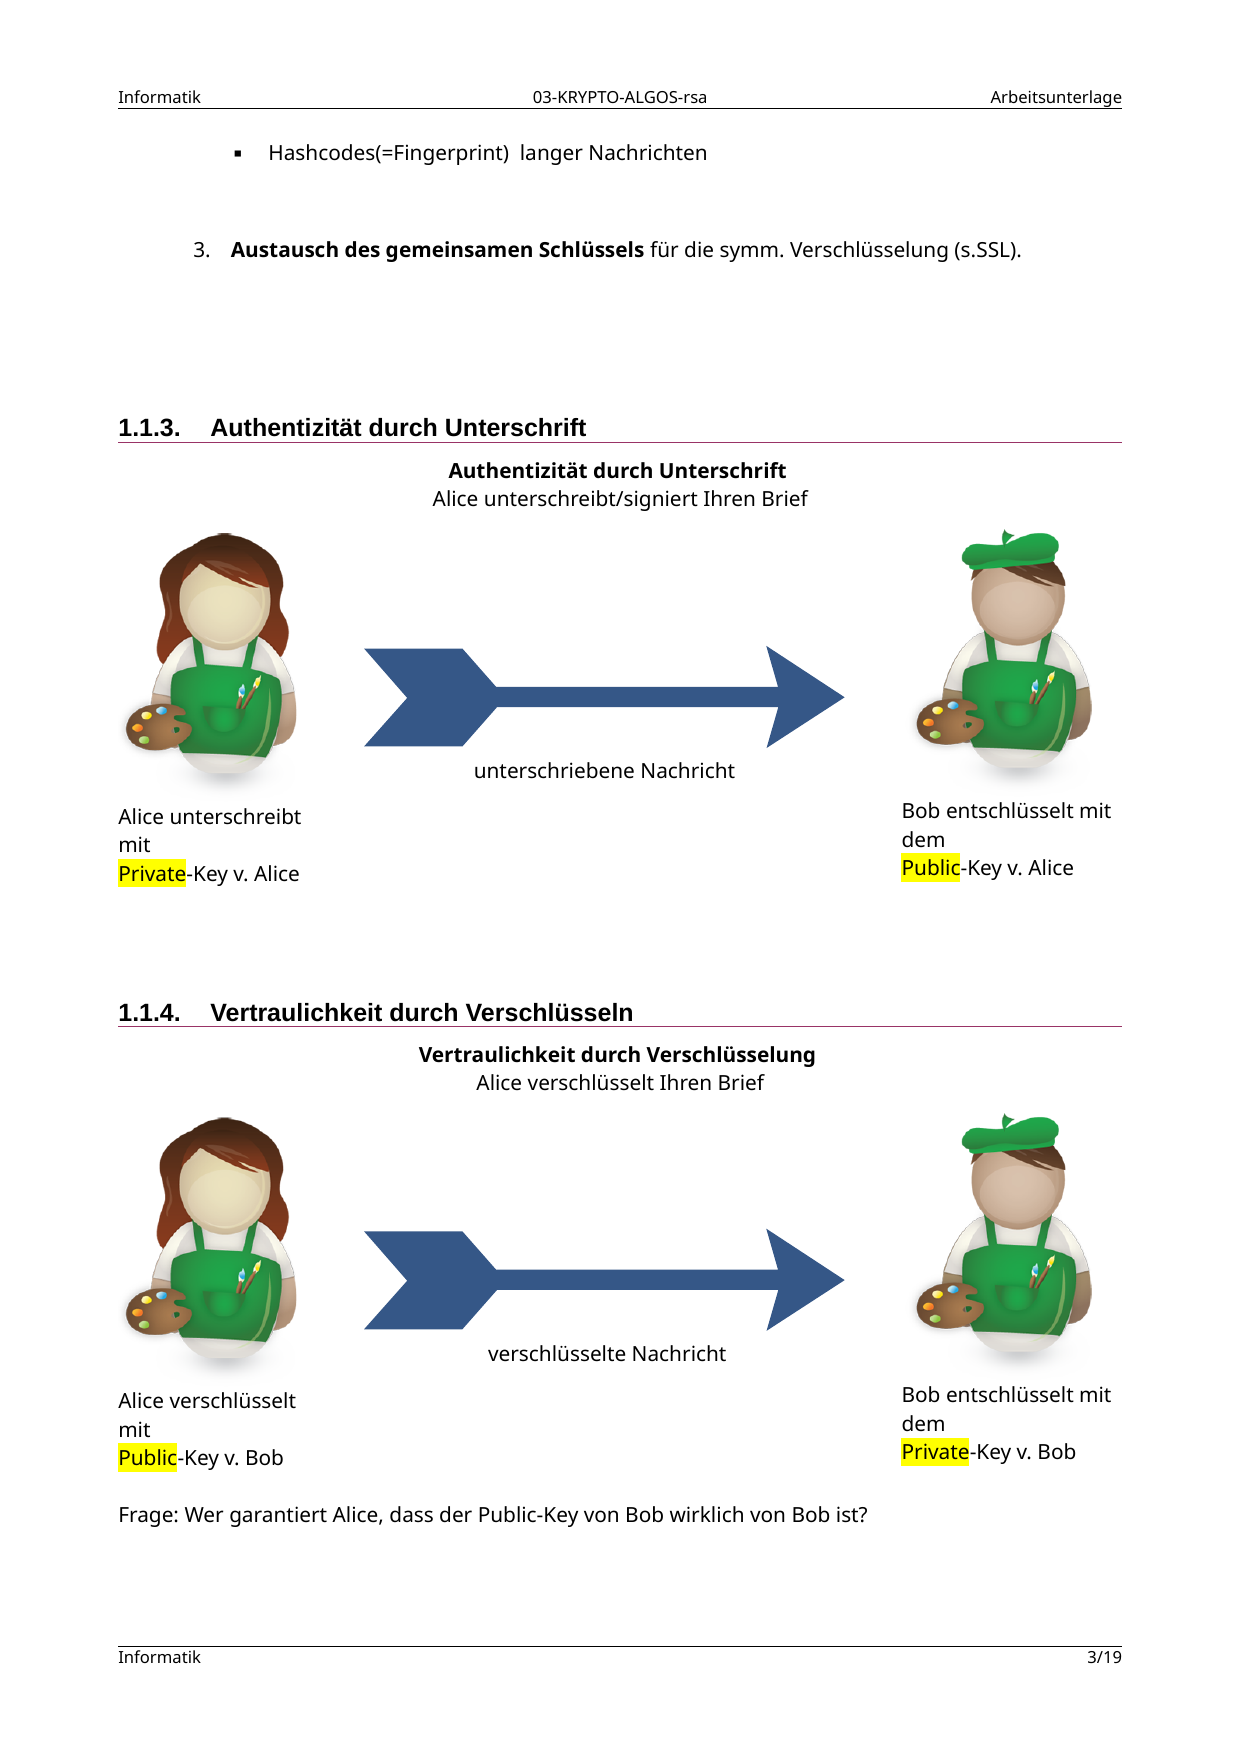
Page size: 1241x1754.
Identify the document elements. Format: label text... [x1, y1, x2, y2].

picture [901, 512, 1123, 797]
list Austausch des gemeinsamen Schlüssels für die symm. Verschlüsselung (s.SSL). [193, 236, 1122, 264]
text Bob entschlüsselt mit dem [901, 1381, 1122, 1437]
text verschlüsselte Nachricht [355, 1220, 854, 1368]
subtitle Authentizität durch Unterschrift [118, 413, 1122, 442]
text Authentizität durch Unterschrift [118, 456, 1122, 484]
picture [118, 512, 321, 802]
text Alice unterschreibt/signiert Ihren Brief [118, 484, 1122, 513]
text Vertraulichkeit durch Verschlüsselung [118, 1040, 1122, 1068]
text Alice verschlüsselt Ihren Brief [118, 1068, 1122, 1097]
text Alice verschlüsselt mit Public-Key v. Bob [118, 1387, 321, 1472]
text Alice unterschreibt mit Private-Key v. Alice [118, 802, 321, 887]
picture [118, 1096, 321, 1387]
text Frage: Wer garantiert Alice, dass der Public-Key von Bob wirklich von Bob ist? [118, 1500, 1122, 1528]
text Private-Key v. Bob [901, 1437, 1122, 1466]
list Hashcodes(=Fingerprint) langer Nachrichten [231, 138, 1122, 209]
picture [901, 1096, 1123, 1381]
text Public-Key v. Alice [901, 853, 1122, 882]
text unterschriebene Nachricht [355, 637, 854, 785]
text Bob entschlüsselt mit dem [901, 797, 1122, 853]
subtitle Vertraulichkeit durch Verschlüsseln [118, 998, 1122, 1026]
